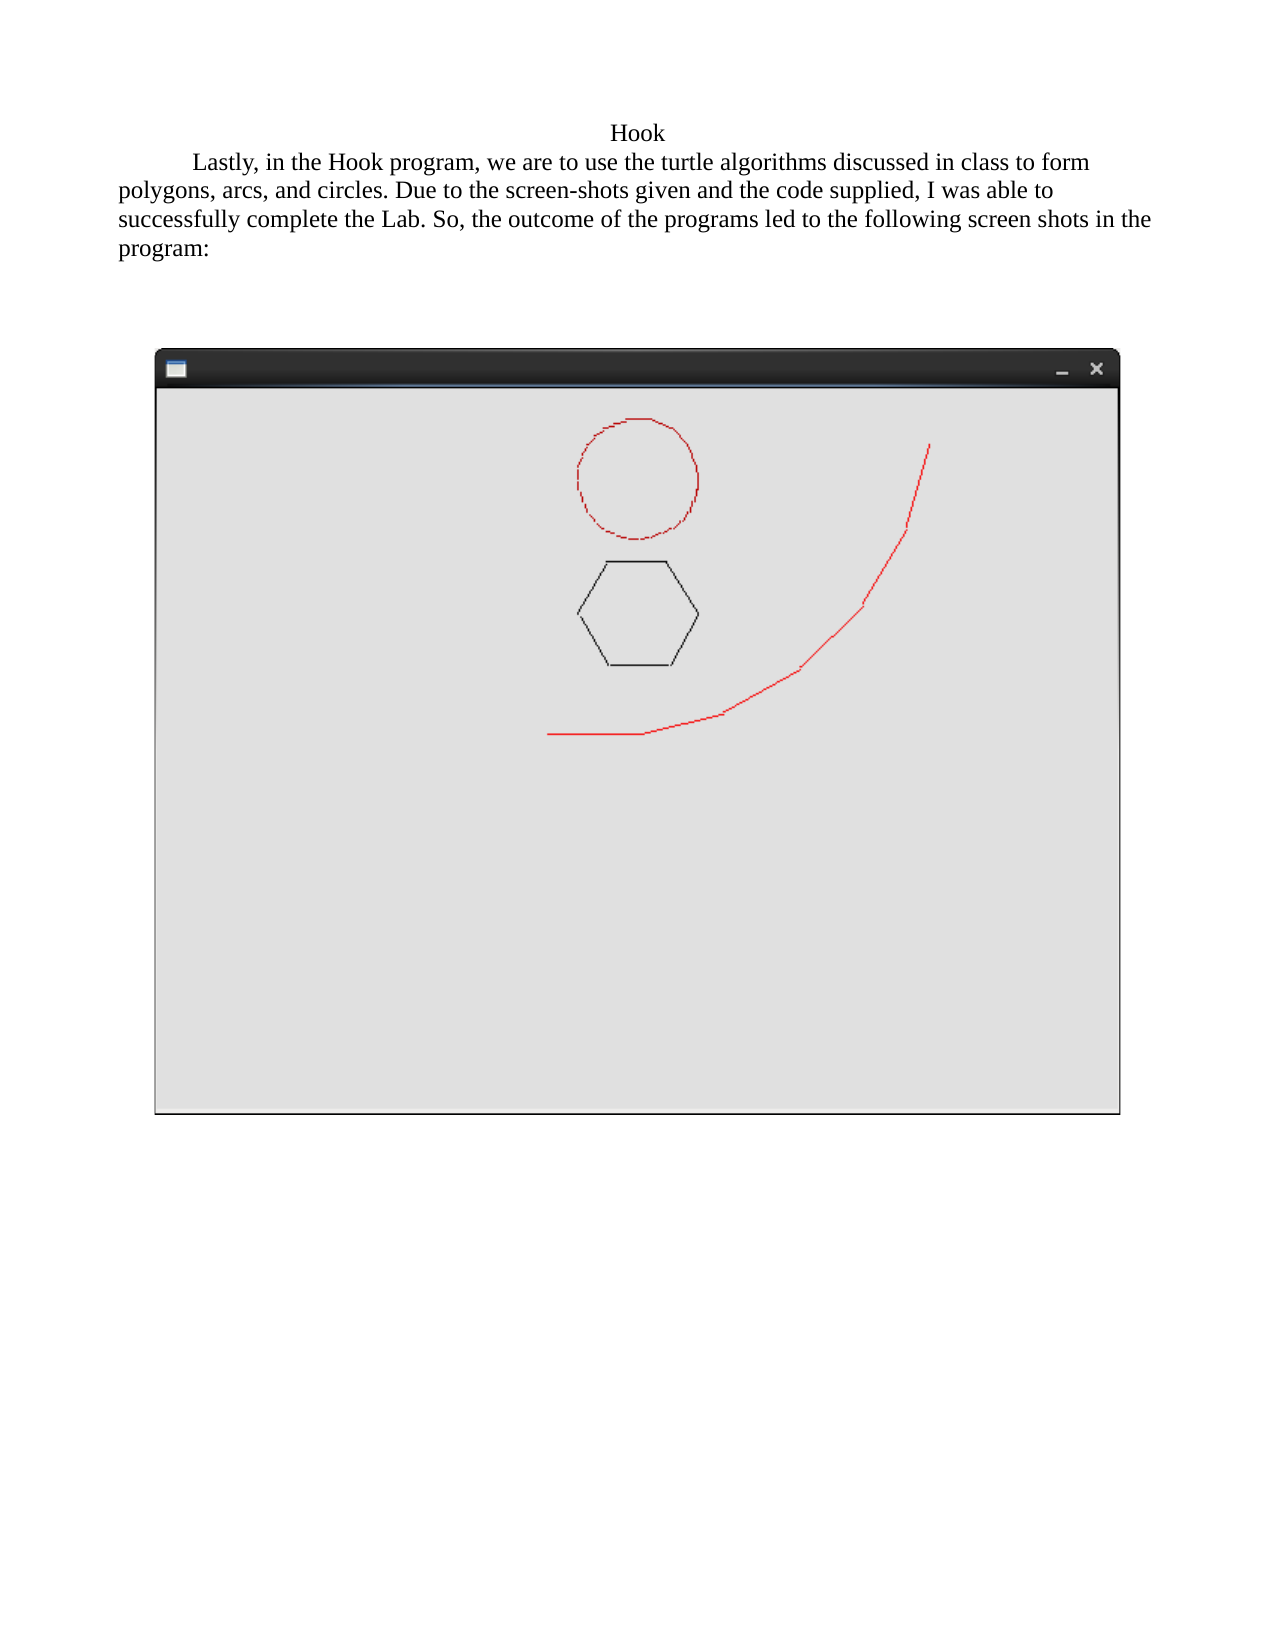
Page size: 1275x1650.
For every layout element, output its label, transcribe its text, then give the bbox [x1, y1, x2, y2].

text Lastly, in the Hook program, we are to use the turtle algorithms discussed in class to form polygons, arcs, and circles. Due to the screen-shots given and the code supplied, I was able to successfully complete the Lab. So, the outcome of the programs led to the following screen shots in the program: [118, 147, 1157, 262]
text Hook [118, 118, 1157, 147]
picture [154, 348, 1121, 1115]
